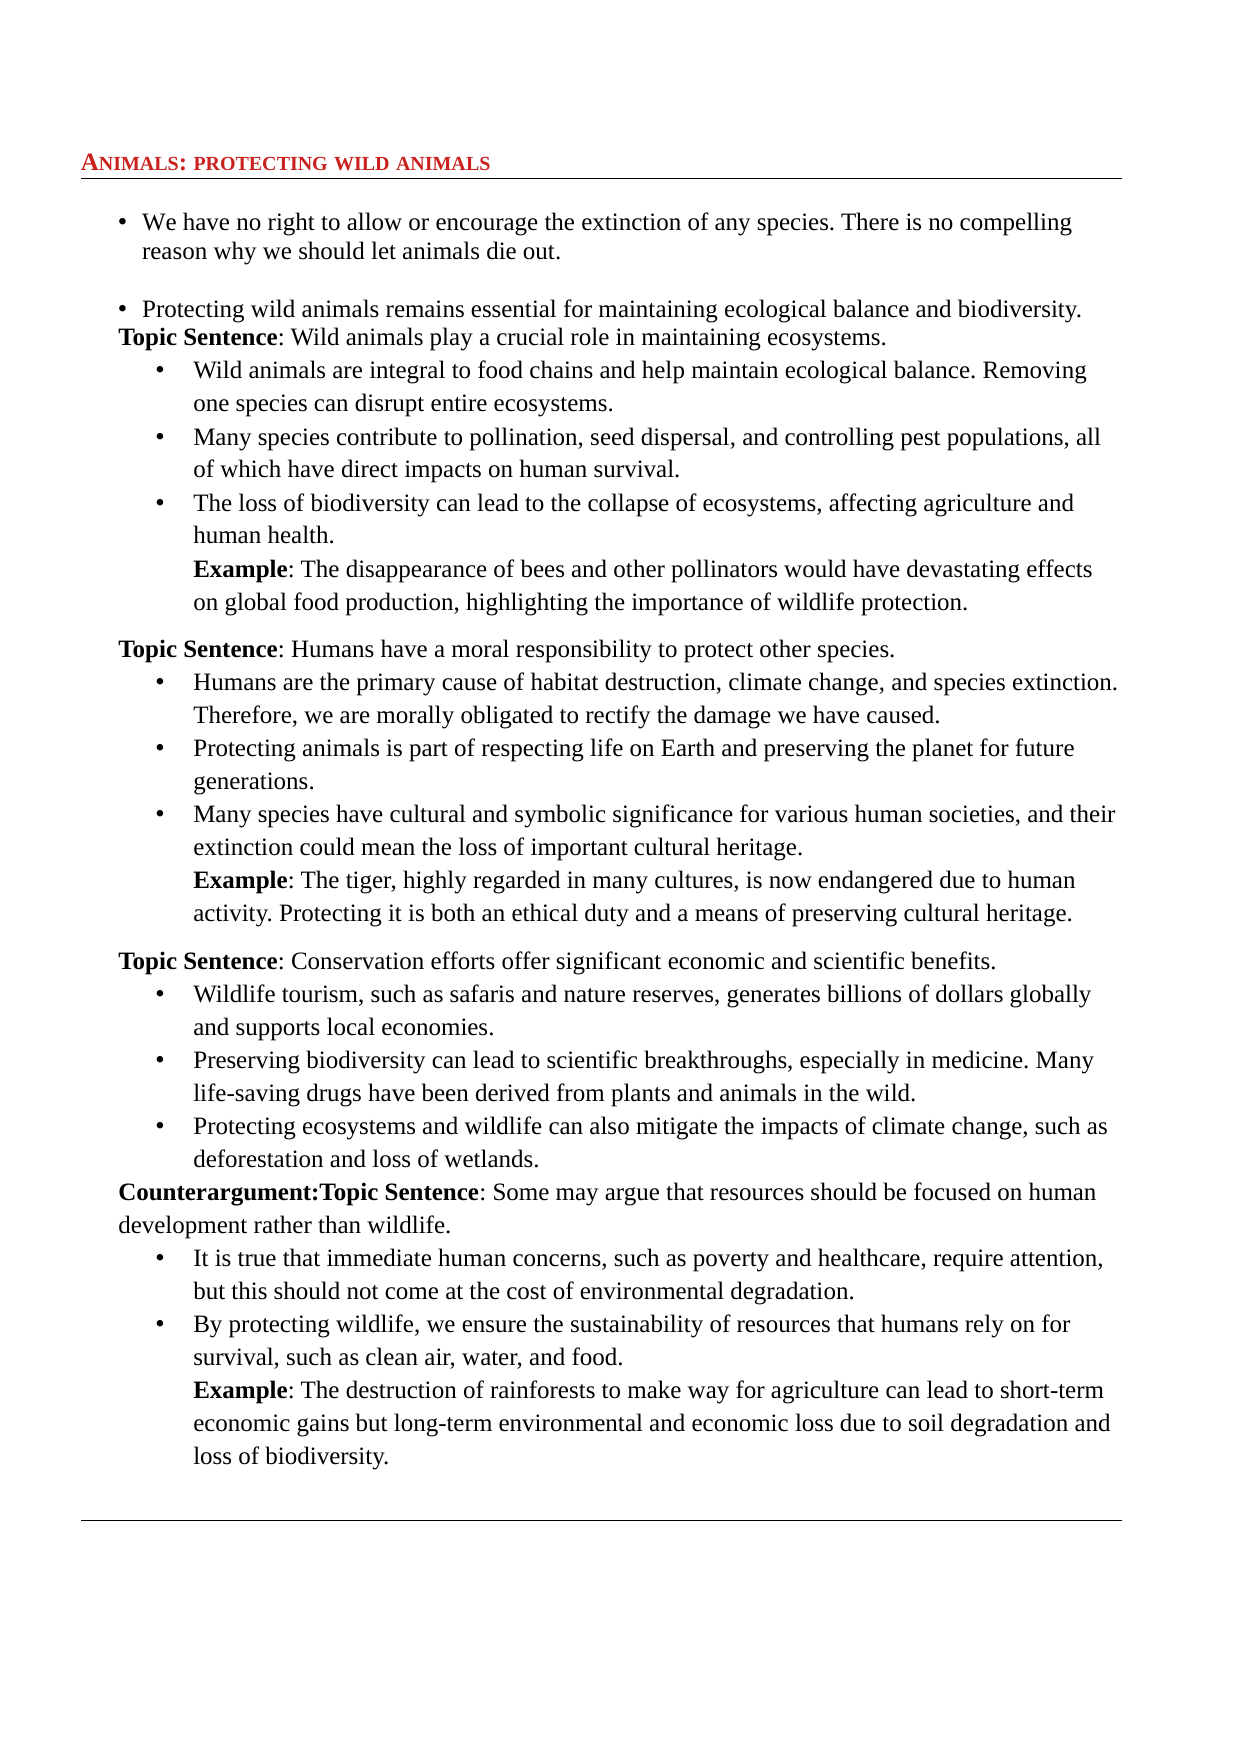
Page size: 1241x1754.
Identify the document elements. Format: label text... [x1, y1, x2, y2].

list Example: The destruction of rainforests to make way for agriculture can lead to short-term economic gains but long-term environmental and economic loss due to soil degradation and loss of biodiversity. [156, 1375, 1122, 1470]
subtitle Animals: protecting wild animals [81, 147, 1122, 178]
list By protecting wildlife, we ensure the sustainability of resources that humans rely on for survival, such as clean air, water, and food. [156, 1309, 1122, 1371]
list The loss of biodiversity can lead to the collapse of ecosystems, affecting agriculture and human health. [156, 488, 1122, 549]
list Many species contribute to pollination, seed dispersal, and controlling pest populations, all of which have direct impacts on human survival. [156, 422, 1122, 483]
list Protecting animals is part of respecting life on Earth and preserving the planet for future generations. [156, 733, 1122, 795]
text Counterargument:Topic Sentence: Some may argue that resources should be focused on human development rather than wildlife. [118, 1177, 1122, 1239]
list Preserving biodiversity can lead to scientific breakthroughs, especially in medicine. Many life-saving drugs have been derived from plants and animals in the wild. [156, 1045, 1122, 1107]
list Wild animals are integral to food chains and help maintain ecological balance. Removing one species can disrupt entire ecosystems. [156, 356, 1122, 417]
text Topic Sentence: Wild animals play a crucial role in maintaining ecosystems. [118, 322, 1122, 351]
list Example: The disappearance of bees and other pollinators would have devastating effects on global food production, highlighting the importance of wildlife protection. [156, 554, 1122, 615]
list We have no right to allow or encourage the extinction of any species. There is no compelling reason why we should let animals die out. [118, 207, 1122, 265]
list Humans are the primary cause of habitat destruction, climate change, and species extinction. Therefore, we are morally obligated to rectify the damage we have caused. [156, 667, 1122, 729]
list Wildlife tourism, such as safaris and nature reserves, generates billions of dollars globally and supports local economies. [156, 979, 1122, 1041]
list Many species have cultural and symbolic significance for various human societies, and their extinction could mean the loss of important cultural heritage. [156, 799, 1122, 861]
list Example: The tiger, highly regarded in many cultures, is now endangered due to human activity. Protecting it is both an ethical duty and a means of preserving cultural heritage. [156, 865, 1122, 927]
list It is true that immediate human concerns, such as poverty and healthcare, require attention, but this should not come at the cost of environmental degradation. [156, 1243, 1122, 1305]
text Topic Sentence: Humans have a moral responsibility to protect other species. [118, 634, 1122, 663]
list Protecting wild animals remains essential for maintaining ecological balance and biodiversity. [118, 294, 1122, 322]
list Protecting ecosystems and wildlife can also mitigate the impacts of climate change, such as deforestation and loss of wetlands. [156, 1111, 1122, 1173]
text Topic Sentence: Conservation efforts offer significant economic and scientific benefits. [118, 946, 1122, 975]
